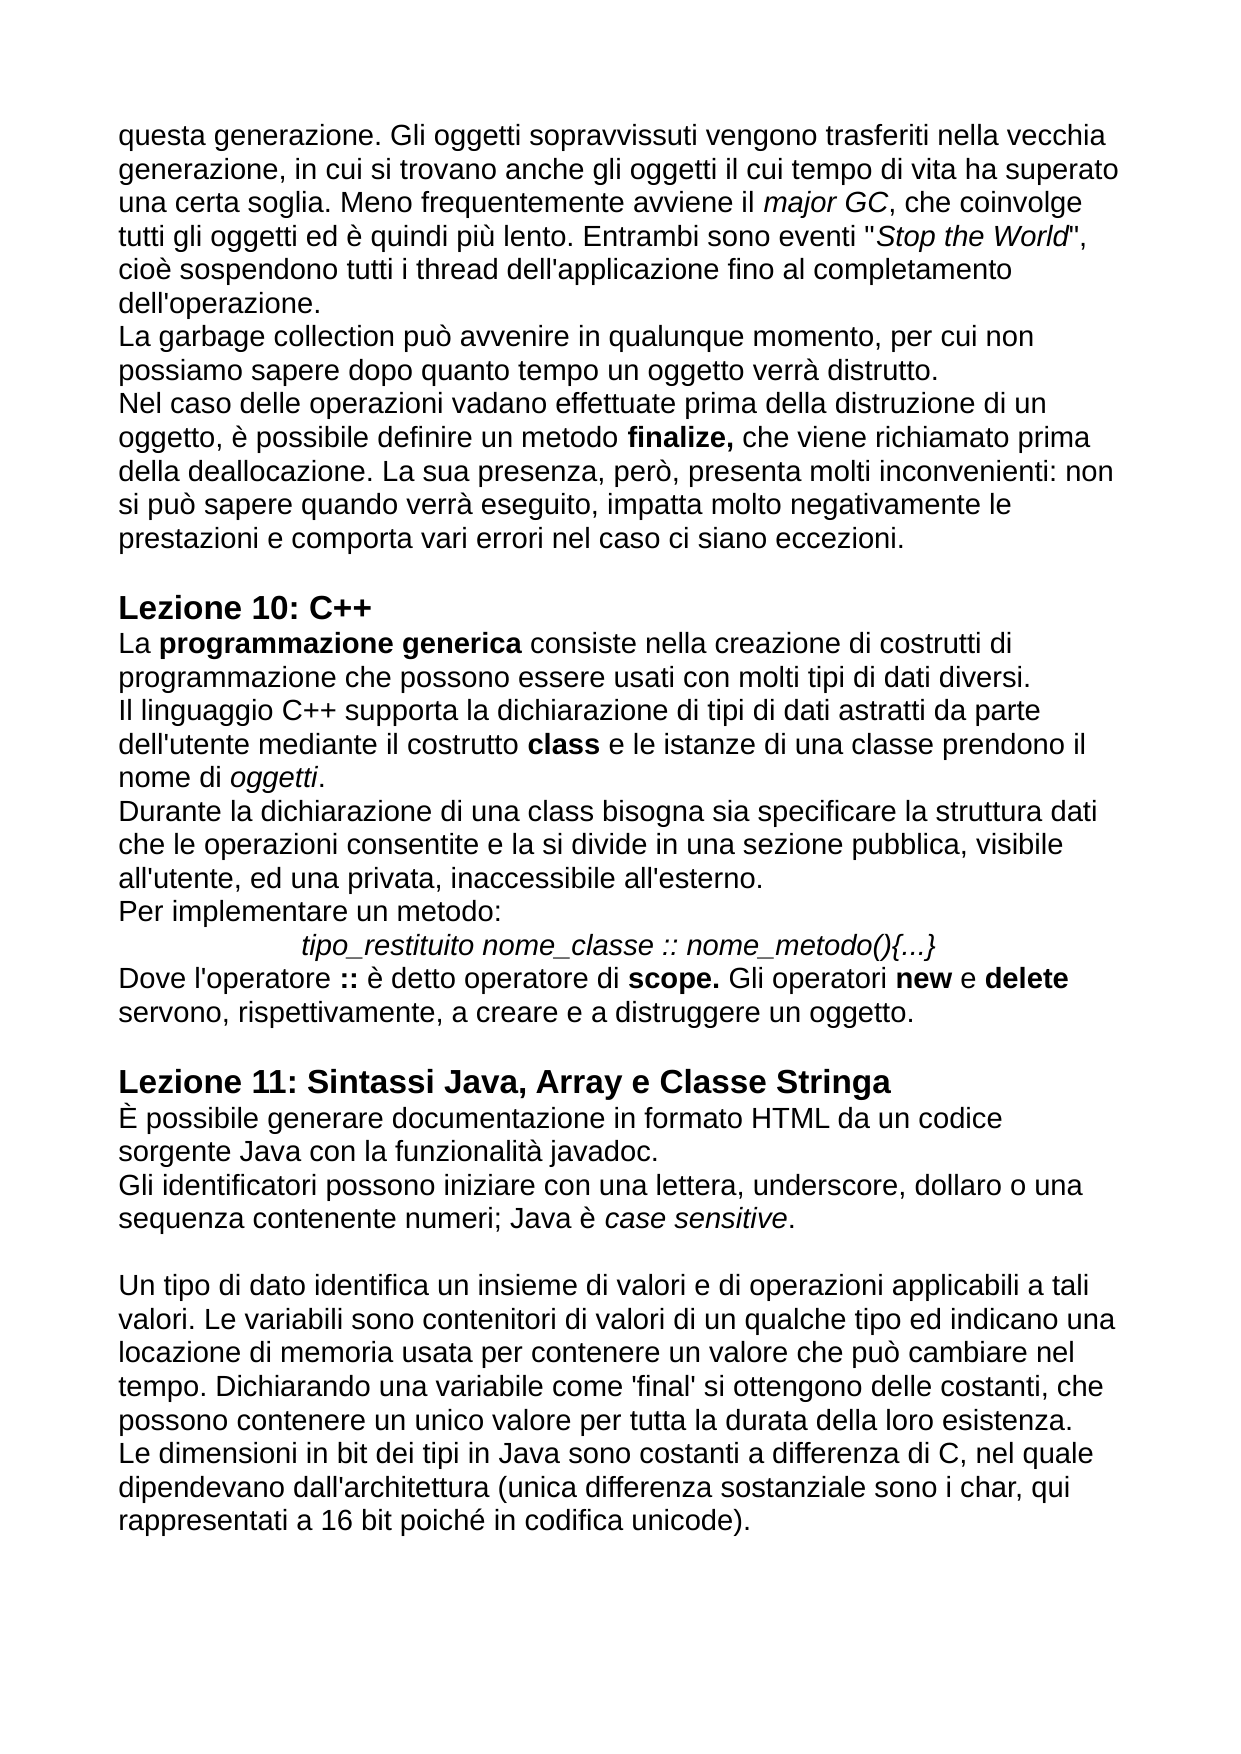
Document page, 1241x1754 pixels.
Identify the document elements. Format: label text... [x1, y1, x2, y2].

text È possibile generare documentazione in formato HTML da un codice sorgente Java con la funzionalità javadoc. [118, 1101, 1122, 1168]
text La programmazione generica consiste nella creazione di costrutti di programmazione che possono essere usati con molti tipi di dati diversi. [118, 626, 1122, 693]
text Nel caso delle operazioni vadano effettuate prima della distruzione di un oggetto, è possibile definire un metodo finalize, che viene richiamato prima della deallocazione. La sua presenza, però, presenta molti inconvenienti: non si può sapere quando verrà eseguito, impatta molto negativamente le prestazioni e comporta vari errori nel caso ci siano eccezioni. [118, 386, 1122, 554]
text Lezione 10: C++ [118, 588, 1122, 626]
text Dove l'operatore :: è detto operatore di scope. Gli operatori new e delete servono, rispettivamente, a creare e a distruggere un oggetto. [118, 962, 1122, 1029]
text tipo_restituito nome_classe :: nome_metodo(){...} [118, 928, 1122, 962]
text La garbage collection può avvenire in qualunque momento, per cui non possiamo sapere dopo quanto tempo un oggetto verrà distrutto. [118, 319, 1122, 386]
text Le dimensioni in bit dei tipi in Java sono costanti a differenza di C, nel quale dipendevano dall'architettura (unica differenza sostanziale sono i char, qui rappresentati a 16 bit poiché in codifica unicode). [118, 1436, 1122, 1537]
text Durante la dichiarazione di una class bisogna sia specificare la struttura dati che le operazioni consentite e la si divide in una sezione pubblica, visibile all'utente, ed una privata, inaccessibile all'esterno. [118, 794, 1122, 894]
text Il linguaggio C++ supporta la dichiarazione di tipi di dati astratti da parte dell'utente mediante il costrutto class e le istanze di una classe prendono il nome di oggetti. [118, 693, 1122, 794]
text questa generazione. Gli oggetti sopravvissuti vengono trasferiti nella vecchia generazione, in cui si trovano anche gli oggetti il cui tempo di vita ha superato una certa soglia. Meno frequentemente avviene il major GC, che coinvolge tutti gli oggetti ed è quindi più lento. Entrambi sono eventi "Stop the World", cioè sospendono tutti i thread dell'applicazione fino al completamento dell'operazione. [118, 118, 1122, 319]
text Gli identificatori possono iniziare con una lettera, underscore, dollaro o una sequenza contenente numeri; Java è case sensitive. [118, 1168, 1122, 1235]
text Lezione 11: Sintassi Java, Array e Classe Stringa [118, 1062, 1122, 1101]
text Un tipo di dato identifica un insieme di valori e di operazioni applicabili a tali valori. Le variabili sono contenitori di valori di un qualche tipo ed indicano una locazione di memoria usata per contenere un valore che può cambiare nel tempo. Dichiarando una variabile come 'final' si ottengono delle costanti, che possono contenere un unico valore per tutta la durata della loro esistenza. [118, 1268, 1122, 1436]
text Per implementare un metodo: [118, 894, 1122, 928]
